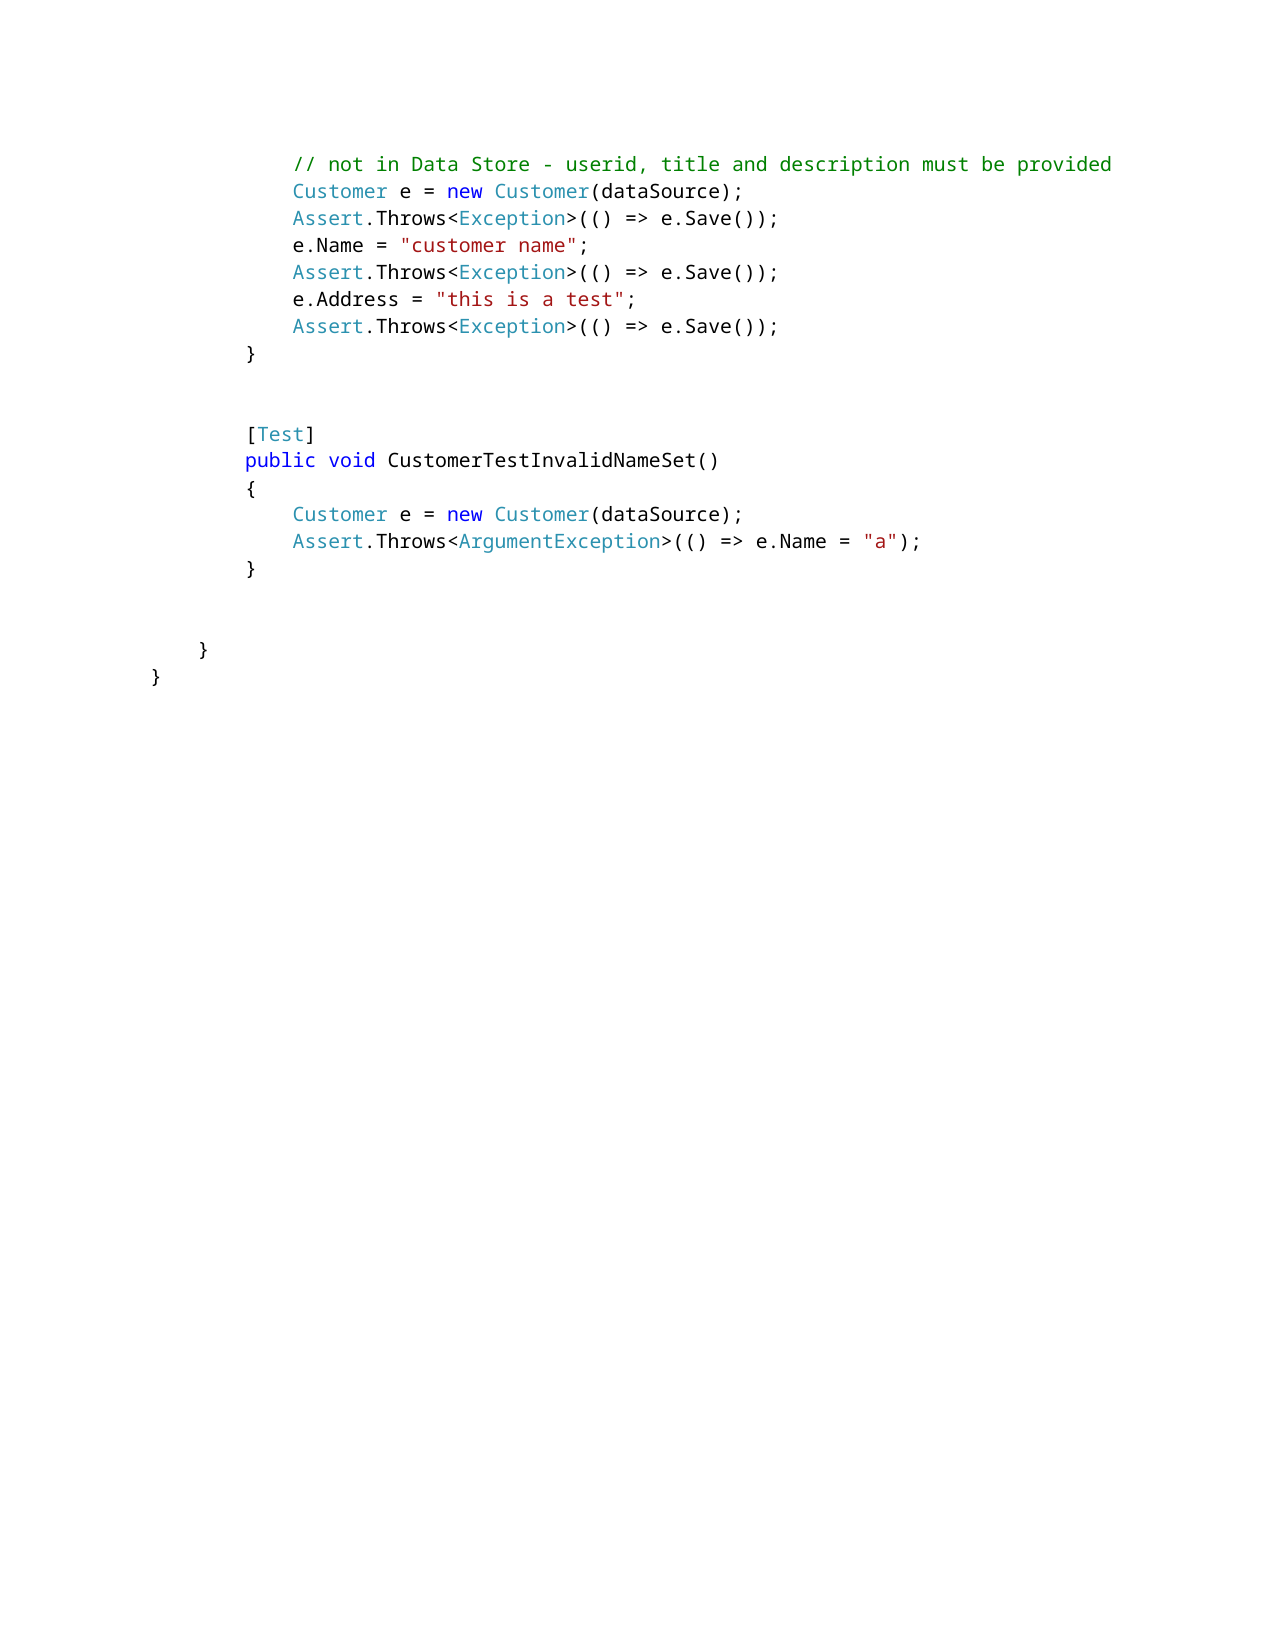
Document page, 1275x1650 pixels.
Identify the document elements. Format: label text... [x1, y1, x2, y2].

text } [150, 636, 1125, 663]
text } [150, 555, 1125, 582]
text Assert.Throws<Exception>(() => e.Save()); [150, 204, 1125, 231]
text Customer e = new Customer(dataSource); [150, 177, 1125, 204]
text Customer e = new Customer(dataSource); [150, 501, 1125, 528]
text e.Address = "this is a test"; [150, 285, 1125, 312]
text e.Name = "customer name"; [150, 231, 1125, 258]
text } [150, 663, 1125, 689]
text Assert.Throws<ArgumentException>(() => e.Name = "a"); [150, 528, 1125, 555]
text Assert.Throws<Exception>(() => e.Save()); [150, 312, 1125, 339]
text [Test] [150, 420, 1125, 447]
text public void CustomerTestInvalidNameSet() [150, 447, 1125, 474]
text } [150, 339, 1125, 366]
text { [150, 474, 1125, 501]
text // not in Data Store - userid, title and description must be provided [150, 150, 1125, 177]
text Assert.Throws<Exception>(() => e.Save()); [150, 258, 1125, 285]
